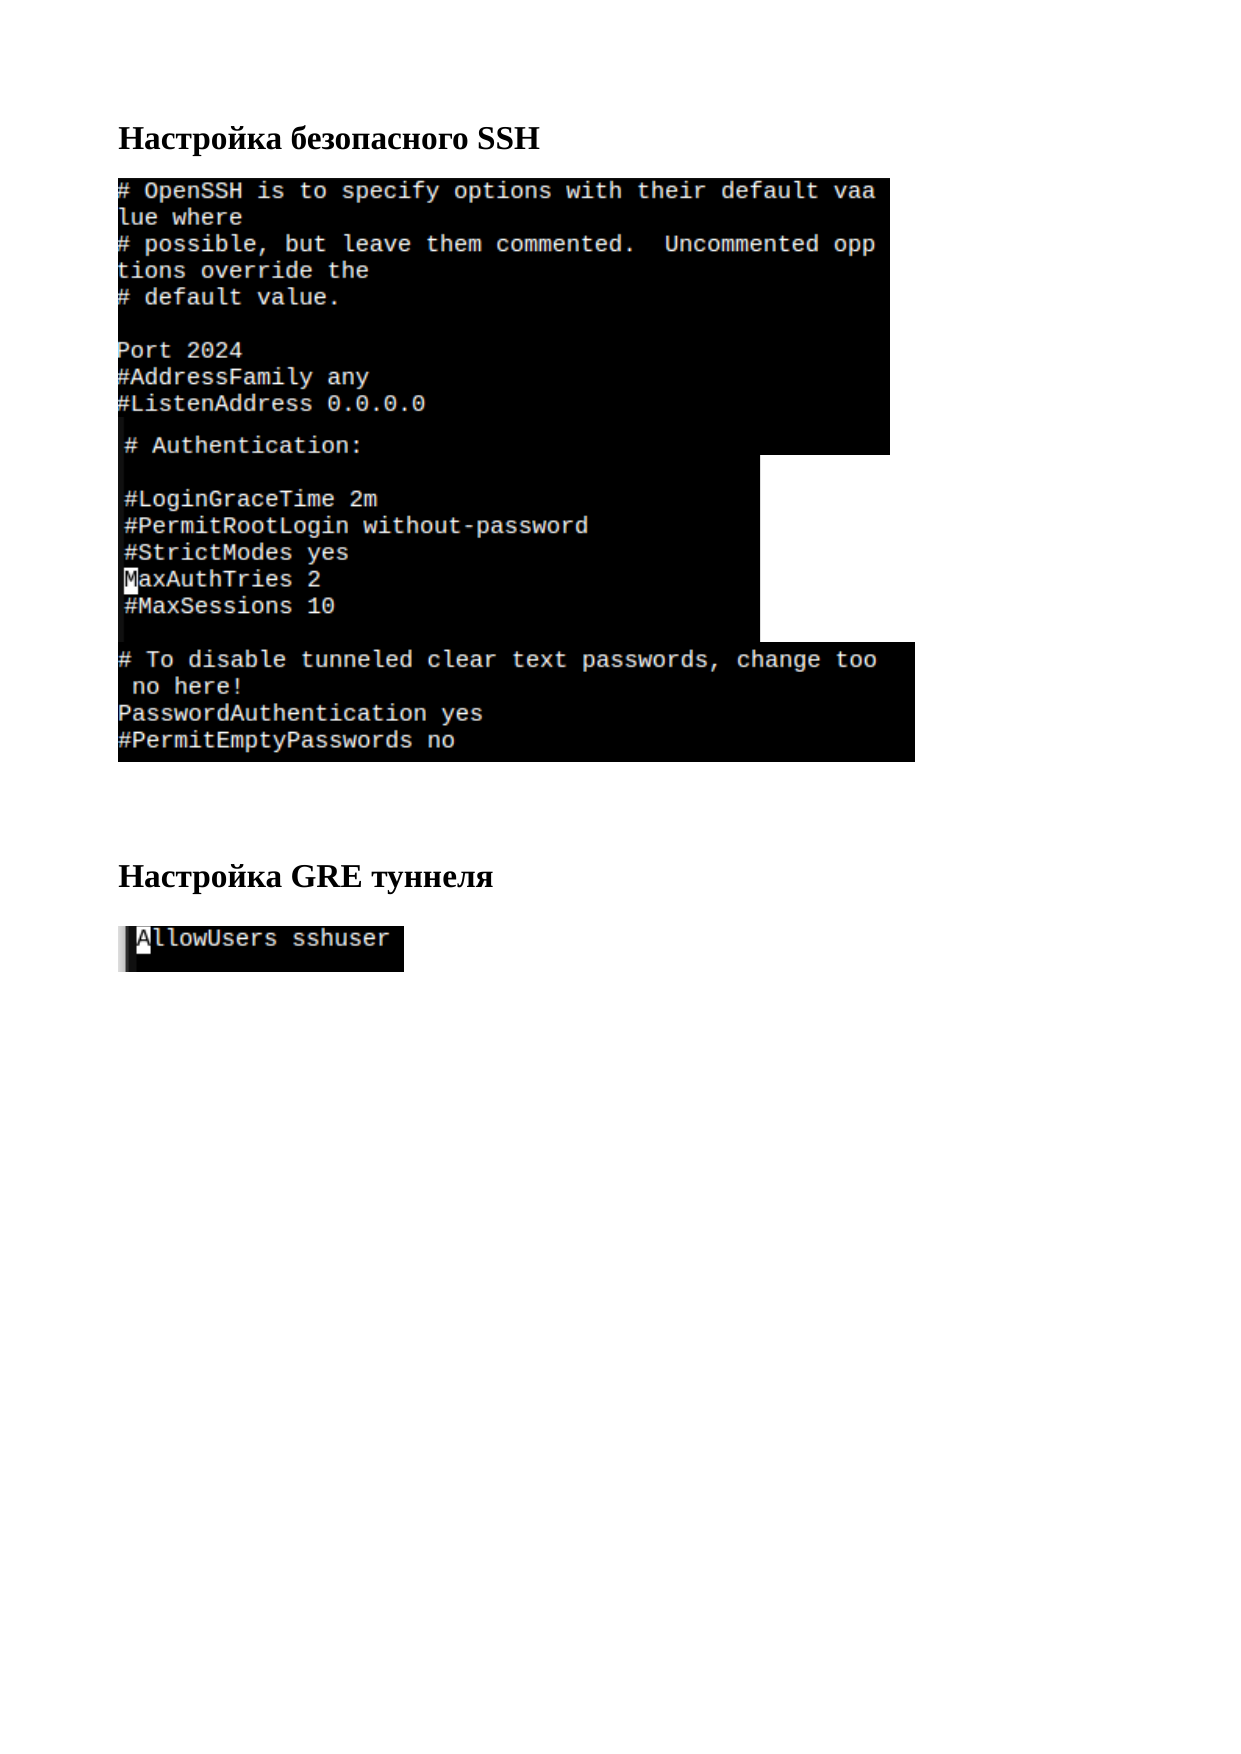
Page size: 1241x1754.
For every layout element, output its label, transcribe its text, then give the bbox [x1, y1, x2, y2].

text Настройка безопасного SSH [118, 118, 1122, 156]
text Настройка GRE туннеля [118, 856, 1122, 894]
